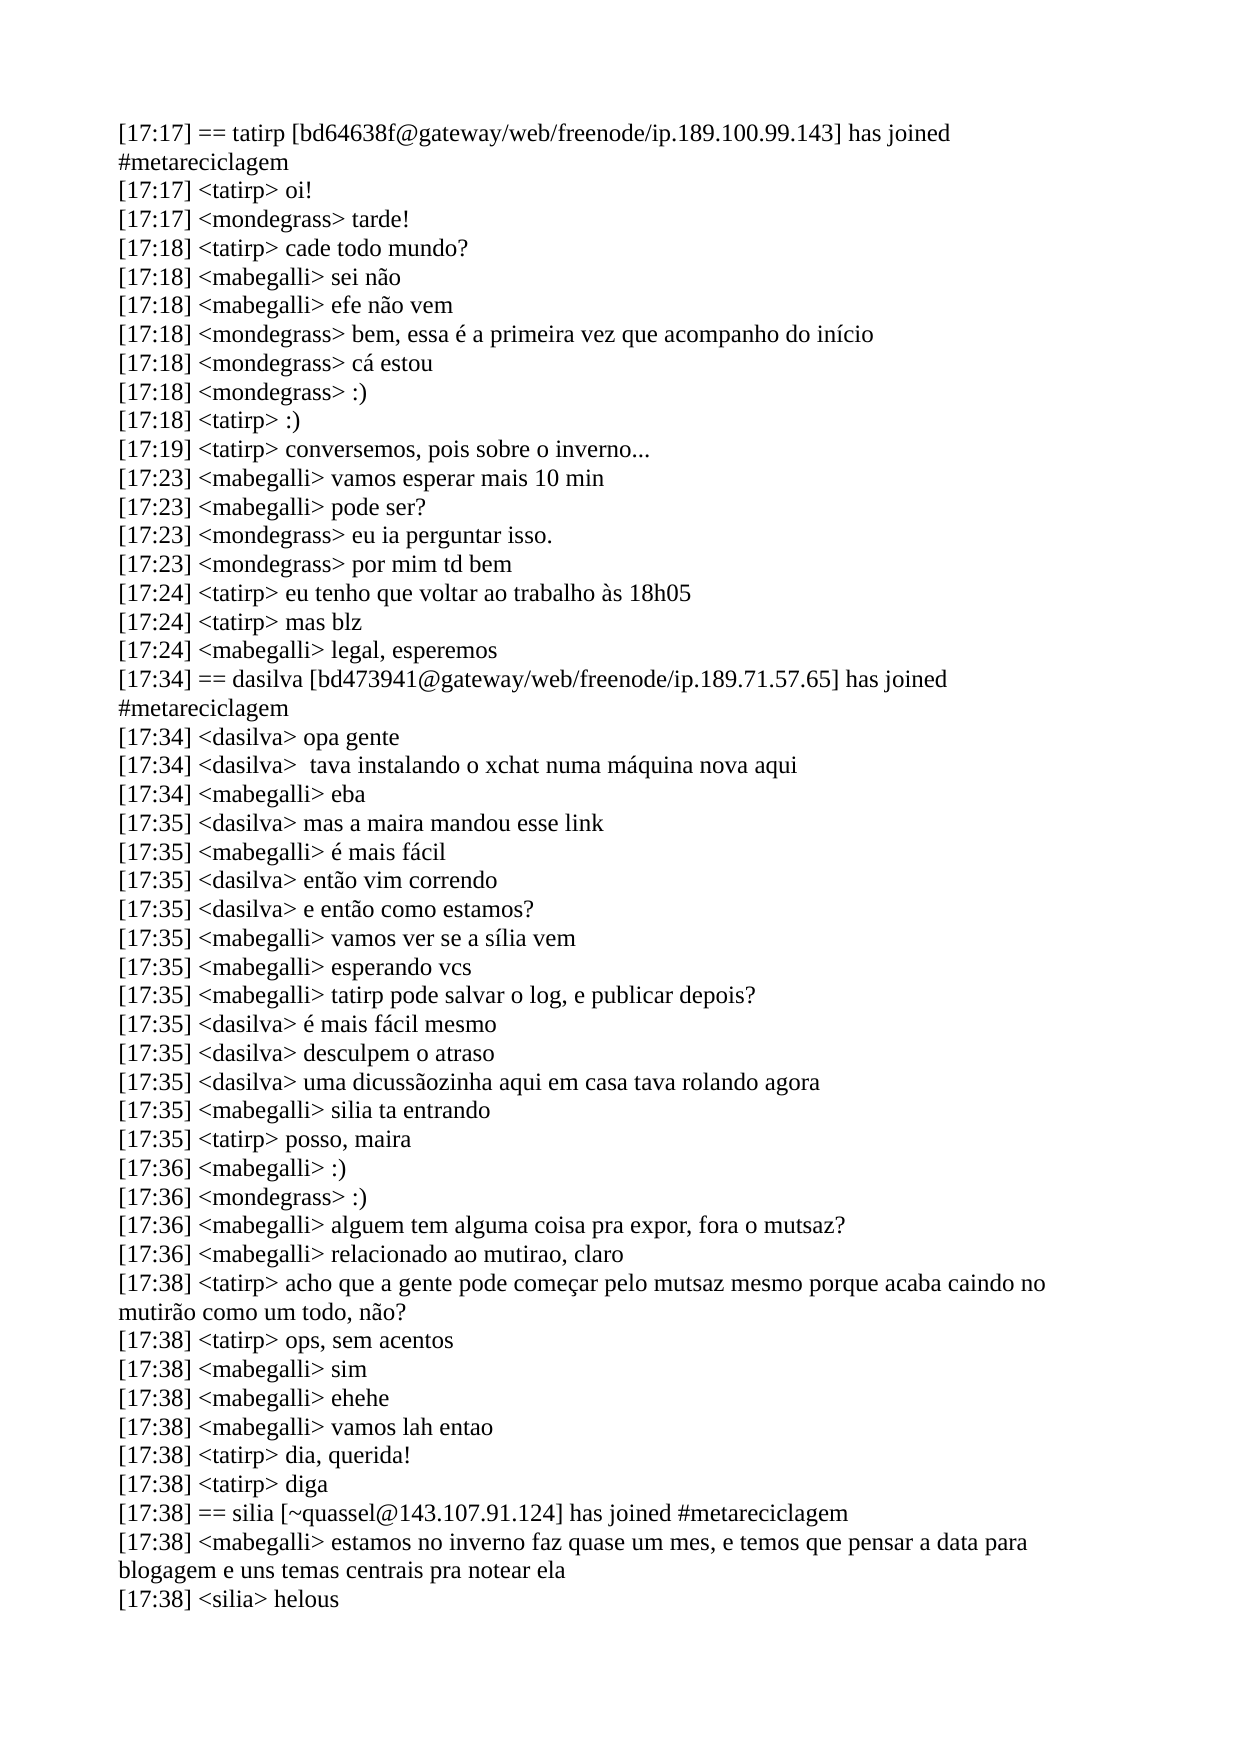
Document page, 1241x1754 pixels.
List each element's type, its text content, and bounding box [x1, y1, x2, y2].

text [17:18] <mabegalli> sei não [118, 262, 1122, 291]
text [17:19] <tatirp> conversemos, pois sobre o inverno... [118, 434, 1122, 463]
text [17:38] <tatirp> dia, querida! [118, 1441, 1122, 1469]
text [17:36] <mabegalli> relacionado ao mutirao, claro [118, 1239, 1122, 1268]
text [17:35] <dasilva> uma dicussãozinha aqui em casa tava rolando agora [118, 1067, 1122, 1096]
text [17:23] <mabegalli> vamos esperar mais 10 min [118, 463, 1122, 492]
text [17:38] <mabegalli> estamos no inverno faz quase um mes, e temos que pensar a data para blogagem e uns temas centrais pra notear ela [118, 1527, 1122, 1584]
text [17:36] <mondegrass> :) [118, 1182, 1122, 1211]
text [17:38] == silia [~quassel@143.107.91.124] has joined #metareciclagem [118, 1498, 1122, 1527]
text [17:38] <tatirp> ops, sem acentos [118, 1326, 1122, 1354]
text [17:36] <mabegalli> alguem tem alguma coisa pra expor, fora o mutsaz? [118, 1211, 1122, 1239]
text [17:18] <tatirp> cade todo mundo? [118, 233, 1122, 262]
text [17:38] <mabegalli> ehehe [118, 1383, 1122, 1412]
text [17:35] <dasilva> é mais fácil mesmo [118, 1009, 1122, 1038]
text [17:24] <tatirp> mas blz [118, 607, 1122, 636]
text [17:23] <mondegrass> por mim td bem [118, 549, 1122, 578]
text [17:38] <tatirp> acho que a gente pode começar pelo mutsaz mesmo porque acaba caindo no mutirão como um todo, não? [118, 1268, 1122, 1326]
text [17:17] <tatirp> oi! [118, 176, 1122, 204]
text [17:38] <silia> helous [118, 1584, 1122, 1613]
text [17:18] <mondegrass> :) [118, 377, 1122, 406]
text [17:35] <mabegalli> silia ta entrando [118, 1096, 1122, 1124]
text [17:35] <dasilva> e então como estamos? [118, 894, 1122, 923]
text [17:35] <dasilva> então vim correndo [118, 866, 1122, 894]
text [17:34] == dasilva [bd473941@gateway/web/freenode/ip.189.71.57.65] has joined #metareciclagem [118, 664, 1122, 722]
text [17:35] <mabegalli> vamos ver se a sília vem [118, 923, 1122, 952]
text [17:24] <mabegalli> legal, esperemos [118, 636, 1122, 664]
text [17:18] <mondegrass> cá estou [118, 348, 1122, 377]
text [17:36] <mabegalli> :) [118, 1153, 1122, 1182]
text [17:35] <mabegalli> é mais fácil [118, 837, 1122, 866]
text [17:24] <tatirp> eu tenho que voltar ao trabalho às 18h05 [118, 578, 1122, 607]
text [17:34] <mabegalli> eba [118, 779, 1122, 808]
text [17:38] <mabegalli> sim [118, 1354, 1122, 1383]
text [17:34] <dasilva> tava instalando o xchat numa máquina nova aqui [118, 751, 1122, 779]
text [17:35] <mabegalli> tatirp pode salvar o log, e publicar depois? [118, 981, 1122, 1009]
text [17:35] <dasilva> mas a maira mandou esse link [118, 808, 1122, 837]
text [17:35] <mabegalli> esperando vcs [118, 952, 1122, 981]
text [17:35] <tatirp> posso, maira [118, 1124, 1122, 1153]
text [17:23] <mabegalli> pode ser? [118, 492, 1122, 521]
text [17:17] <mondegrass> tarde! [118, 204, 1122, 233]
text [17:23] <mondegrass> eu ia perguntar isso. [118, 521, 1122, 549]
text [17:18] <mabegalli> efe não vem [118, 291, 1122, 319]
text [17:38] <mabegalli> vamos lah entao [118, 1412, 1122, 1441]
text [17:38] <tatirp> diga [118, 1469, 1122, 1498]
text [17:35] <dasilva> desculpem o atraso [118, 1038, 1122, 1067]
text [17:17] == tatirp [bd64638f@gateway/web/freenode/ip.189.100.99.143] has joined #metareciclagem [118, 118, 1122, 176]
text [17:18] <mondegrass> bem, essa é a primeira vez que acompanho do início [118, 319, 1122, 348]
text [17:18] <tatirp> :) [118, 406, 1122, 434]
text [17:34] <dasilva> opa gente [118, 722, 1122, 751]
